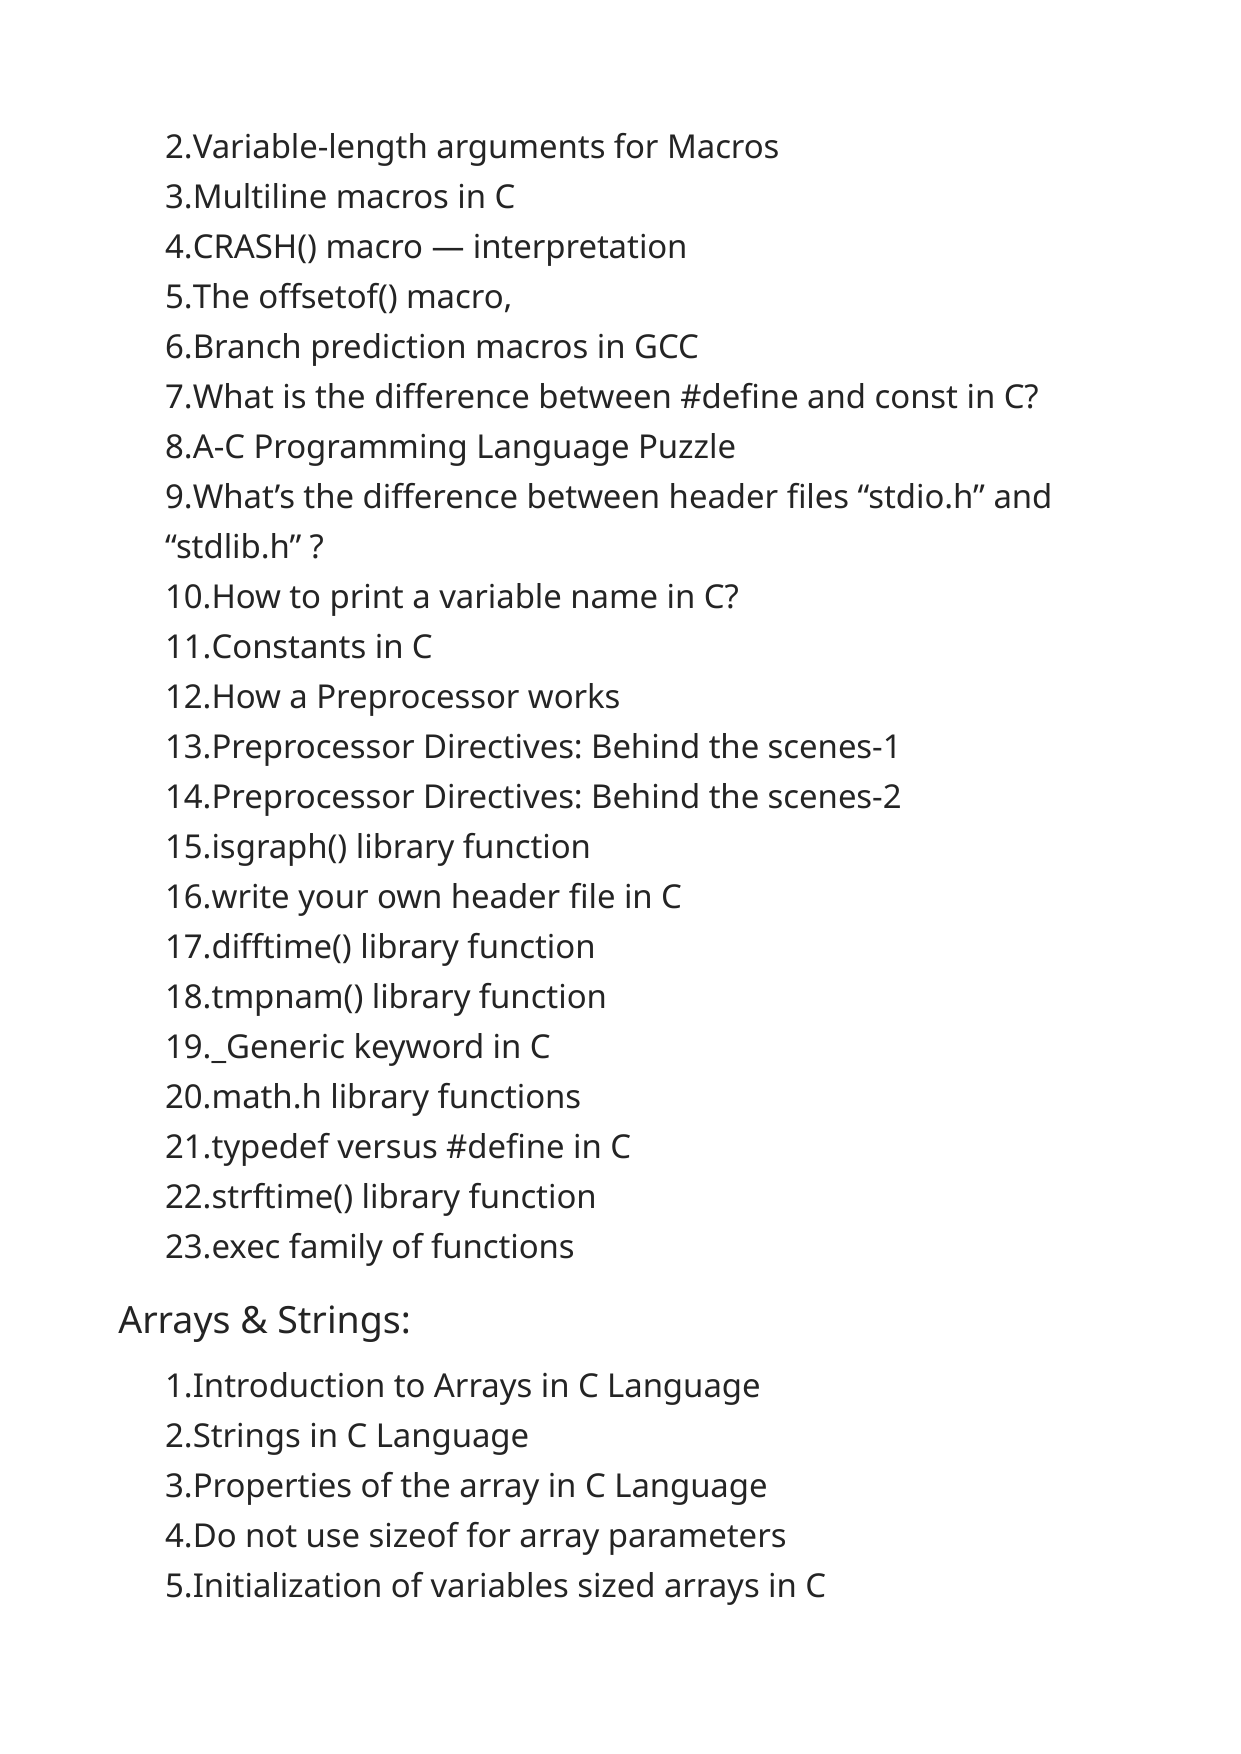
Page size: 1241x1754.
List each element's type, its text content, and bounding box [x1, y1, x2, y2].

list The offsetof() macro, [165, 268, 1122, 318]
list strftime() library function [165, 1168, 1122, 1218]
list Preprocessor Directives: Behind the scenes-1 [165, 718, 1122, 768]
list Multiline macros in C [165, 168, 1122, 218]
list difftime() library function [165, 918, 1122, 968]
list _Generic keyword in C [165, 1018, 1122, 1068]
list How to print a variable name in C? [165, 568, 1122, 618]
subtitle Arrays & Strings: [118, 1293, 1122, 1344]
list Do not use sizeof for array parameters [165, 1507, 1122, 1557]
list Variable-length arguments for Macros [165, 118, 1122, 168]
list What is the difference between #define and const in C? [165, 368, 1122, 418]
list isgraph() library function [165, 818, 1122, 868]
list Properties of the array in C Language [165, 1457, 1122, 1507]
list write your own header file in C [165, 868, 1122, 918]
list Preprocessor Directives: Behind the scenes-2 [165, 768, 1122, 818]
list math.h library functions [165, 1068, 1122, 1118]
list tmpnam() library function [165, 968, 1122, 1018]
list How a Preprocessor works [165, 668, 1122, 718]
list Initialization of variables sized arrays in C [165, 1557, 1122, 1607]
list Introduction to Arrays in C Language [165, 1357, 1122, 1407]
list Branch prediction macros in GCC [165, 318, 1122, 368]
list CRASH() macro — interpretation [165, 218, 1122, 268]
list Constants in C [165, 618, 1122, 668]
list A-C Programming Language Puzzle [165, 418, 1122, 468]
list Strings in C Language [165, 1407, 1122, 1457]
list What’s the difference between header files “stdio.h” and “stdlib.h” ? [165, 468, 1122, 568]
list typedef versus #define in C [165, 1118, 1122, 1168]
list exec family of functions [165, 1218, 1122, 1268]
